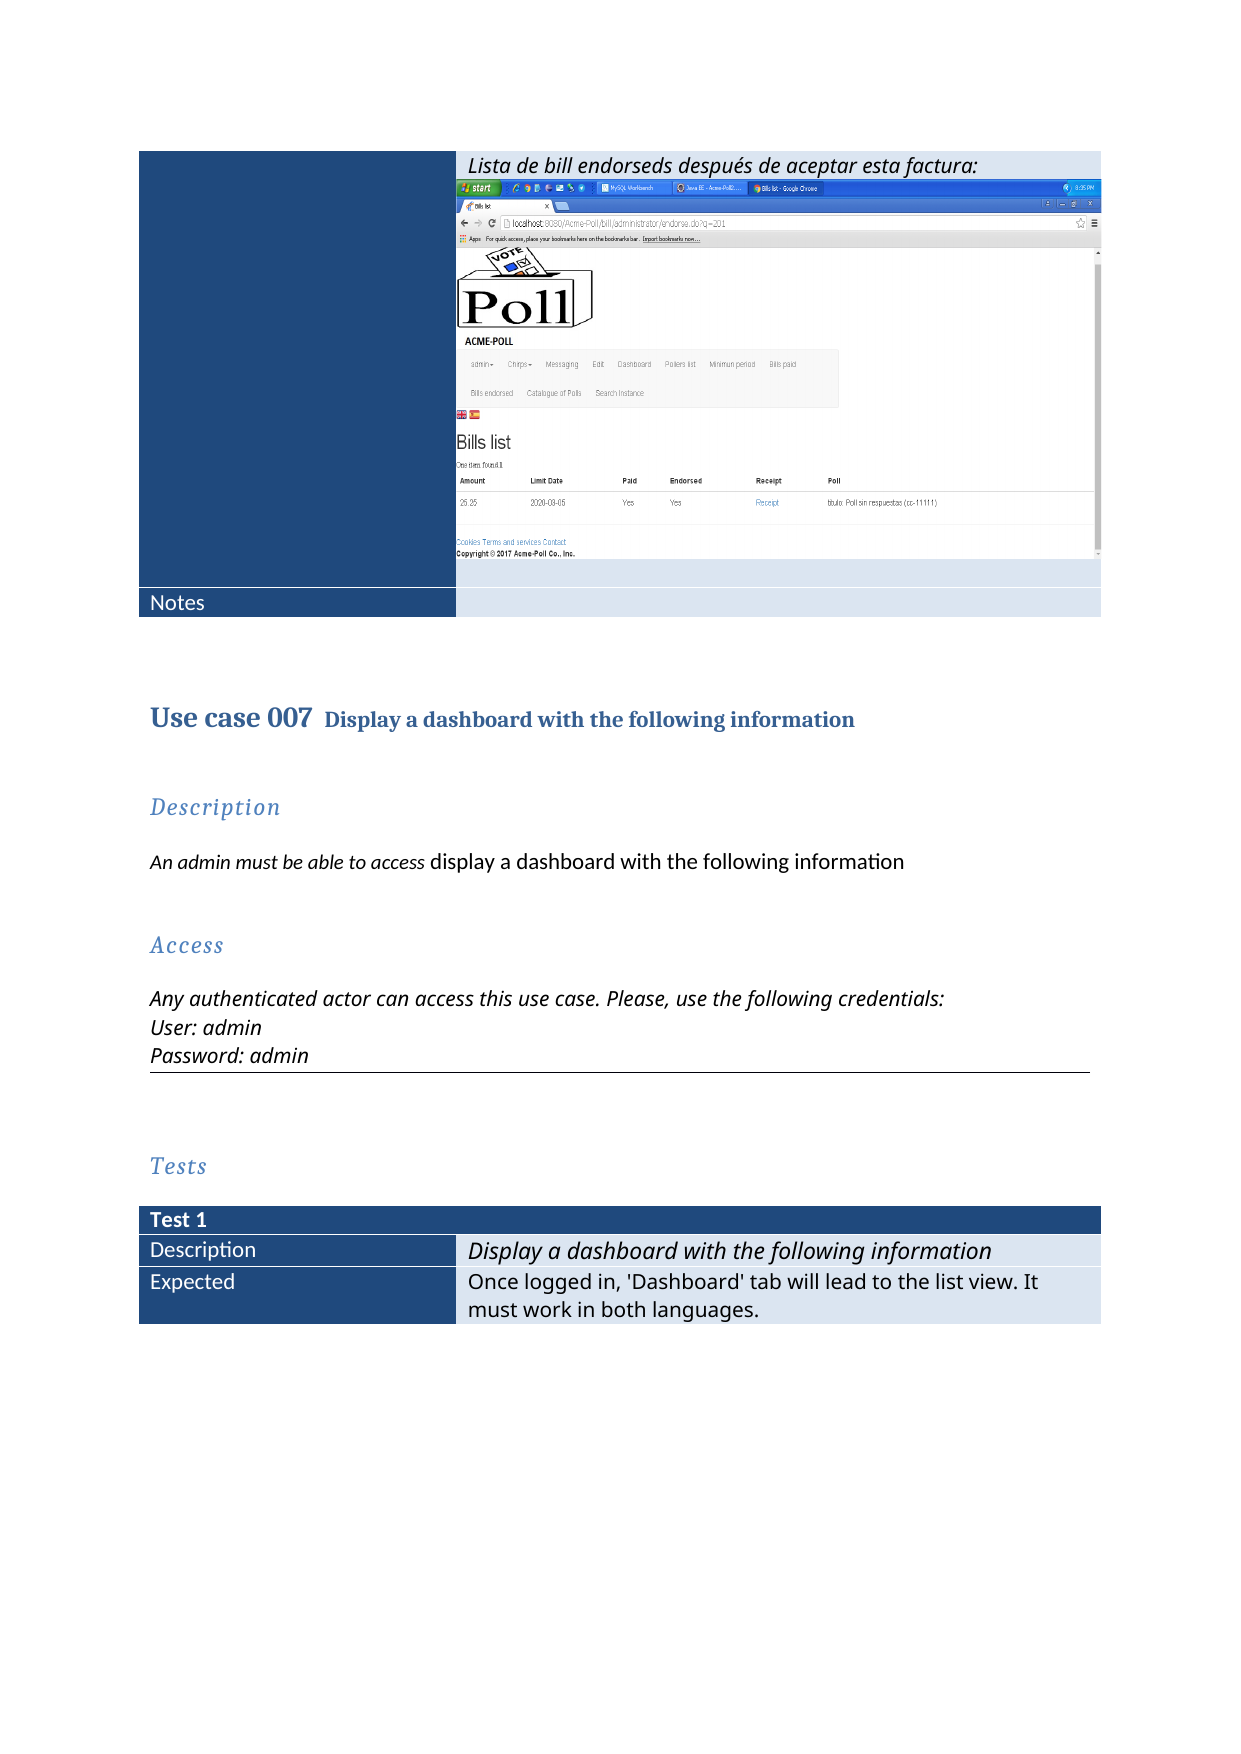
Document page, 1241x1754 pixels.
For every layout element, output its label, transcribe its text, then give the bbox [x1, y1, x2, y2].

table_cell [456, 559, 1101, 587]
table_cell Once logged in, 'Dashboard' tab will lead to the list view. It must work in both languages. [456, 1267, 1101, 1324]
table_cell Display a dashboard with the following information [456, 1235, 1101, 1266]
picture [456, 179, 1102, 559]
text Any authenticated actor can access this use case. Please, use the following credentials: [150, 984, 1090, 1013]
text An admin must be able to access display a dashboard with the following information [150, 847, 1090, 875]
table_cell Description [139, 1235, 456, 1266]
table_cell [456, 588, 1101, 617]
table_cell [139, 151, 456, 587]
table_cell Expected [139, 1267, 456, 1324]
subtitle Use case 007 Display a dashboard with the following information [150, 699, 1090, 734]
subtitle Description [150, 793, 1090, 822]
subtitle Access [150, 931, 1090, 959]
text User: admin [150, 1013, 1090, 1041]
table_cell Lista de bill endorseds después de aceptar esta factura: [456, 151, 1101, 179]
table_header Test 1 [139, 1206, 1101, 1234]
table_cell Notes [139, 588, 456, 617]
text Password: admin [150, 1041, 1090, 1072]
subtitle Tests [150, 1152, 1090, 1181]
